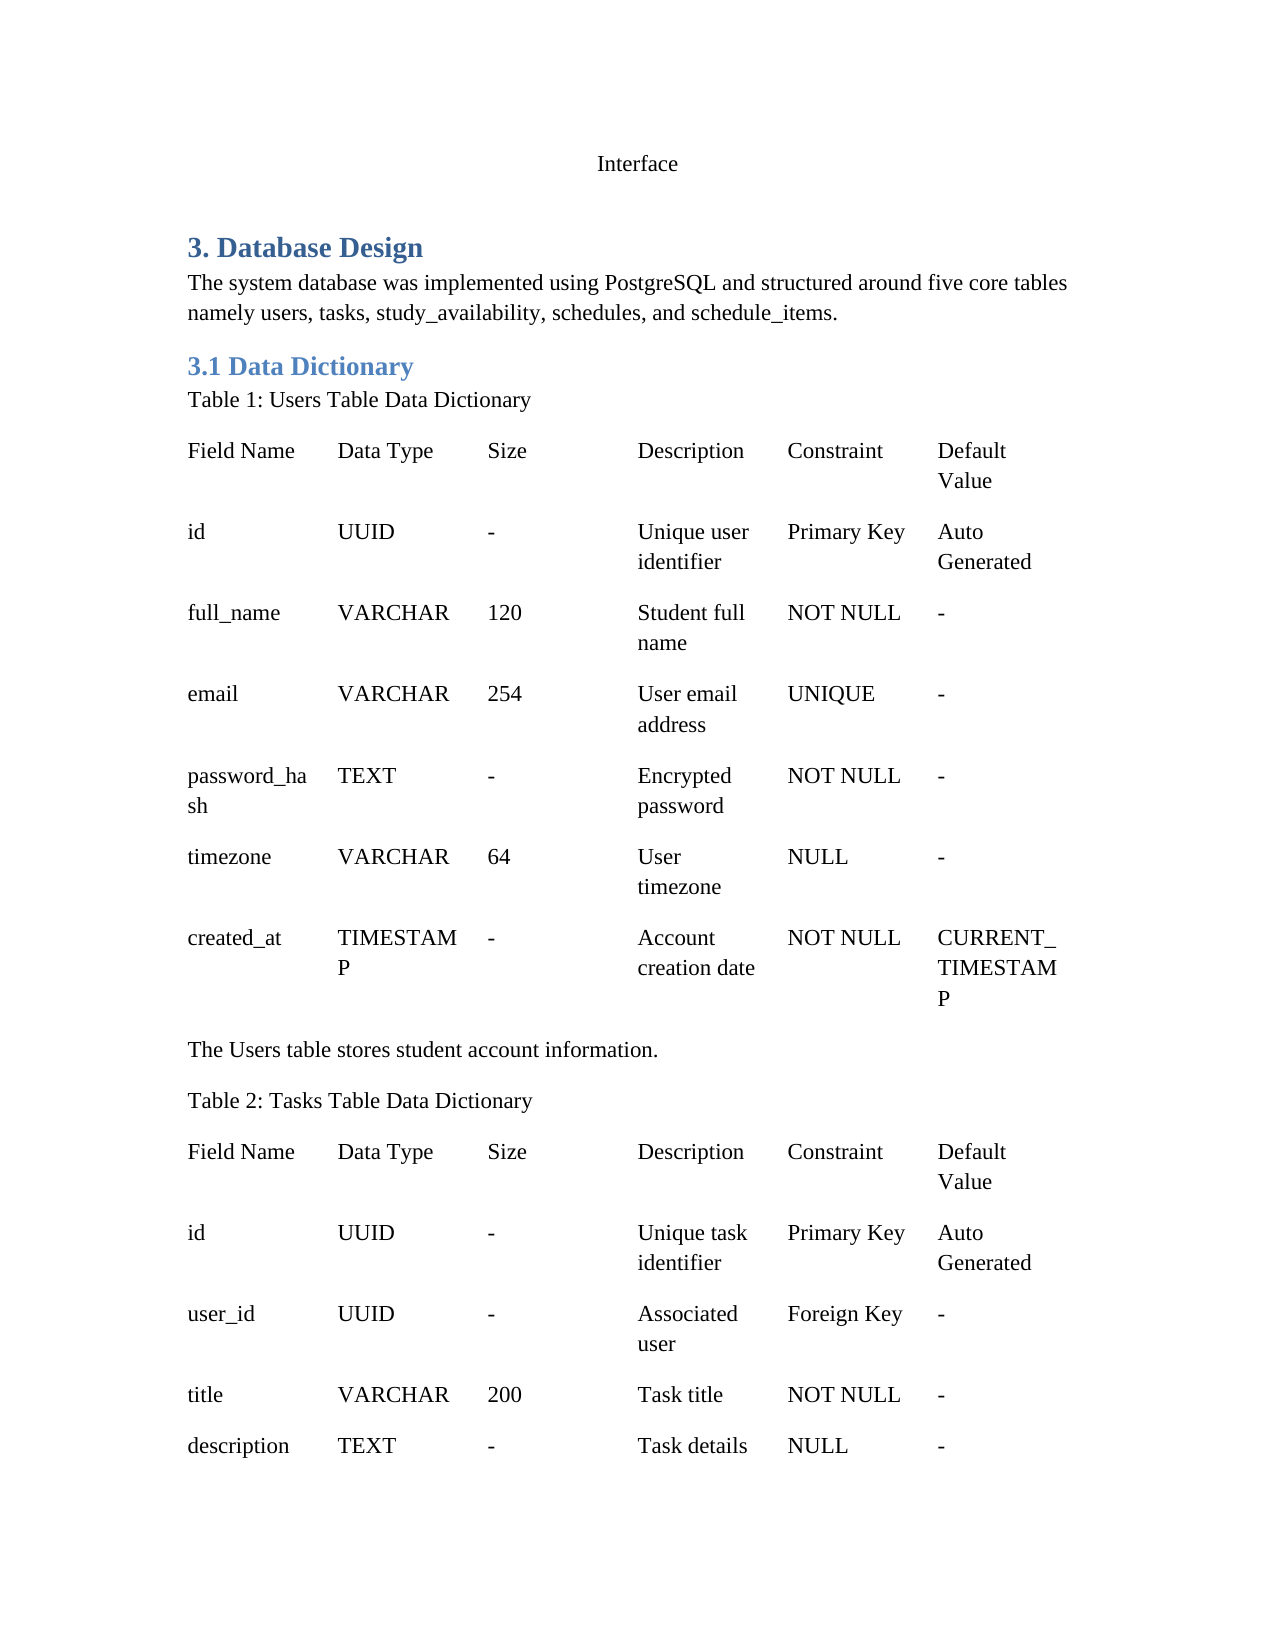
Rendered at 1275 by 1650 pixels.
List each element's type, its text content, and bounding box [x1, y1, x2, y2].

text Table 1: Users Table Data Dictionary [187, 386, 1087, 412]
table_header Size [476, 437, 626, 518]
table_cell Unique task identifier [626, 1219, 776, 1300]
table_cell Primary Key [776, 1219, 926, 1300]
table_cell TIMESTAMP [326, 924, 476, 1036]
table_header Size [476, 1138, 626, 1219]
table_header Data Type [326, 1138, 476, 1219]
table_cell 254 [476, 681, 626, 762]
table_cell CURRENT_TIMESTAMP [926, 924, 1076, 1036]
table_cell VARCHAR [326, 843, 476, 924]
table_cell Encrypted password [626, 762, 776, 843]
text Interface [187, 150, 1087, 176]
table_header Constraint [776, 1138, 926, 1219]
table_header Data Type [326, 437, 476, 518]
table_cell - [926, 1300, 1076, 1382]
table_cell - [926, 843, 1076, 924]
table_cell 64 [476, 843, 626, 924]
table_cell Account creation date [626, 924, 776, 1036]
table_cell email [176, 681, 326, 762]
table_cell - [476, 762, 626, 843]
table_header Description [626, 437, 776, 518]
table_cell Auto Generated [926, 1219, 1076, 1300]
table_cell Foreign Key [776, 1300, 926, 1382]
table_cell VARCHAR [326, 1382, 476, 1433]
table_header Default Value [926, 437, 1076, 518]
table_cell - [926, 1433, 1076, 1484]
table_cell TEXT [326, 762, 476, 843]
table_header Field Name [176, 437, 326, 518]
table_cell User email address [626, 681, 776, 762]
table_cell - [476, 924, 626, 1036]
table_cell - [926, 681, 1076, 762]
table_cell Task title [626, 1382, 776, 1433]
table_cell Task details [626, 1433, 776, 1484]
subtitle 3.1 Data Dictionary [187, 350, 1087, 381]
table_cell VARCHAR [326, 599, 476, 681]
table_cell id [176, 1219, 326, 1300]
table_header Description [626, 1138, 776, 1219]
table_cell - [926, 599, 1076, 681]
table_cell UUID [326, 1219, 476, 1300]
table_cell TEXT [326, 1433, 476, 1484]
text The Users table stores student account information. [187, 1036, 1087, 1062]
table_cell NOT NULL [776, 924, 926, 1036]
table_cell NOT NULL [776, 599, 926, 681]
table_cell User timezone [626, 843, 776, 924]
table_cell NOT NULL [776, 762, 926, 843]
text Table 2: Tasks Table Data Dictionary [187, 1087, 1087, 1113]
table_cell timezone [176, 843, 326, 924]
table_cell password_hash [176, 762, 326, 843]
table_cell NOT NULL [776, 1382, 926, 1433]
subtitle 3. Database Design [187, 230, 1087, 264]
text The system database was implemented using PostgreSQL and structured around five core tables namely users, tasks, study_availability, schedules, and schedule_items. [187, 269, 1087, 325]
table_header Field Name [176, 1138, 326, 1219]
table_cell Associated user [626, 1300, 776, 1382]
table_cell UUID [326, 1300, 476, 1382]
table_cell title [176, 1382, 326, 1433]
table_cell NULL [776, 1433, 926, 1484]
table_cell Auto Generated [926, 518, 1076, 599]
table_cell 200 [476, 1382, 626, 1433]
table_cell Primary Key [776, 518, 926, 599]
table_cell UUID [326, 518, 476, 599]
table_header Constraint [776, 437, 926, 518]
table_cell - [476, 1219, 626, 1300]
table_cell description [176, 1433, 326, 1484]
table_cell 120 [476, 599, 626, 681]
table_cell NULL [776, 843, 926, 924]
table_cell Student full name [626, 599, 776, 681]
table_cell - [476, 1300, 626, 1382]
table_cell - [476, 518, 626, 599]
table_cell - [476, 1433, 626, 1484]
table_cell id [176, 518, 326, 599]
table_cell user_id [176, 1300, 326, 1382]
table_cell - [926, 762, 1076, 843]
table_cell - [926, 1382, 1076, 1433]
table_cell Unique user identifier [626, 518, 776, 599]
table_cell full_name [176, 599, 326, 681]
table_header Default Value [926, 1138, 1076, 1219]
table_cell UNIQUE [776, 681, 926, 762]
table_cell created_at [176, 924, 326, 1036]
table_cell VARCHAR [326, 681, 476, 762]
